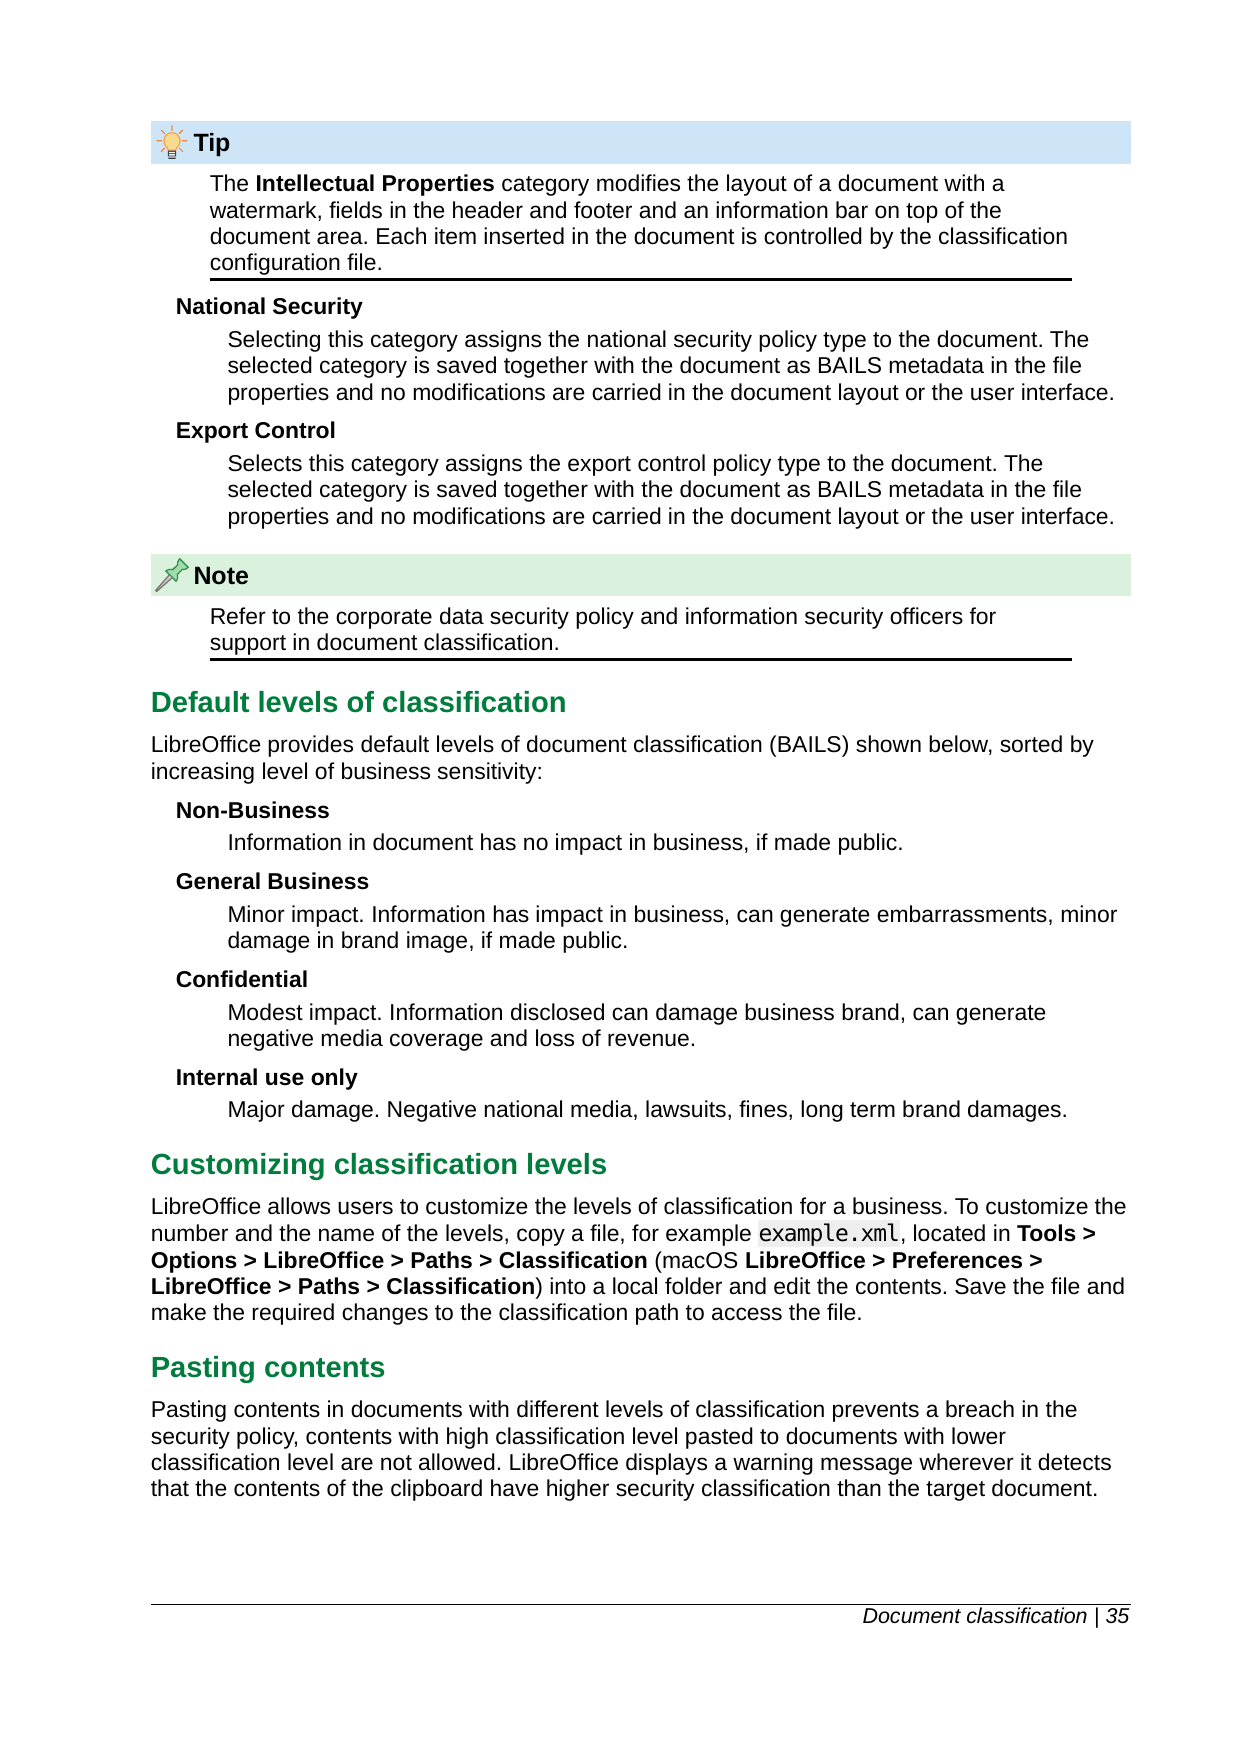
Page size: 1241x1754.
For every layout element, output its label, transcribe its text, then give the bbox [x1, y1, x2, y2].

subtitle Note [193, 554, 1131, 596]
text General Business [176, 868, 1131, 894]
text Pasting contents in documents with different levels of classification prevents a breach in the security policy, contents with high classification level pasted to documents with lower classification level are not allowed. LibreOffice displays a warning message wherever it detects that the contents of the clipboard have higher security classification than the target document. [151, 1396, 1131, 1502]
subtitle Tip [151, 121, 1131, 164]
subtitle Default levels of classification [151, 685, 1131, 719]
text Information in document has no impact in business, if made public. [227, 829, 1131, 856]
text Major damage. Negative national media, lawsuits, fines, long term brand damages. [227, 1096, 1131, 1123]
subtitle Pasting contents [151, 1350, 1131, 1384]
list LibreOffice provides default levels of document classification (BAILS) shown below, sorted by increasing level of business sensitivity: [151, 731, 1131, 784]
text Selecting this category assigns the national security policy type to the document. The selected category is saved together with the document as BAILS metadata in the file properties and no modifications are carried in the document layout or the user interface. [227, 326, 1131, 405]
text Export Control [176, 417, 1131, 444]
text LibreOffice allows users to customize the levels of classification for a business. To customize the number and the name of the levels, copy a file, for example example.xml, located in Tools > Options > LibreOffice > Paths > Classification (macOS LibreOffice > Preferences > LibreOffice > Paths > Classification) into a local folder and edit the contents. Save the file and make the required changes to the classification path to access the file. [151, 1193, 1131, 1326]
text Non-Business [176, 797, 1131, 823]
subtitle Customizing classification levels [151, 1147, 1131, 1181]
text Modest impact. Information disclosed can damage business brand, can generate negative media coverage and loss of revenue. [227, 998, 1131, 1051]
text Selects this category assigns the export control policy type to the document. The selected category is saved together with the document as BAILS metadata in the file properties and no modifications are carried in the document layout or the user interface. [227, 450, 1131, 529]
text National Security [176, 293, 1131, 319]
text Minor impact. Information has impact in business, can generate embarrassments, minor damage in brand image, if made public. [227, 901, 1131, 953]
text The Intellectual Properties category modifies the layout of a document with a watermark, fields in the header and footer and an information bar on top of the document area. Each item inserted in the document is controlled by the classification configuration file. [209, 170, 1072, 281]
text Confidential [176, 966, 1131, 992]
text Refer to the corporate data security policy and information security officers for support in document classification. [209, 603, 1072, 661]
text Internal use only [176, 1064, 1131, 1090]
